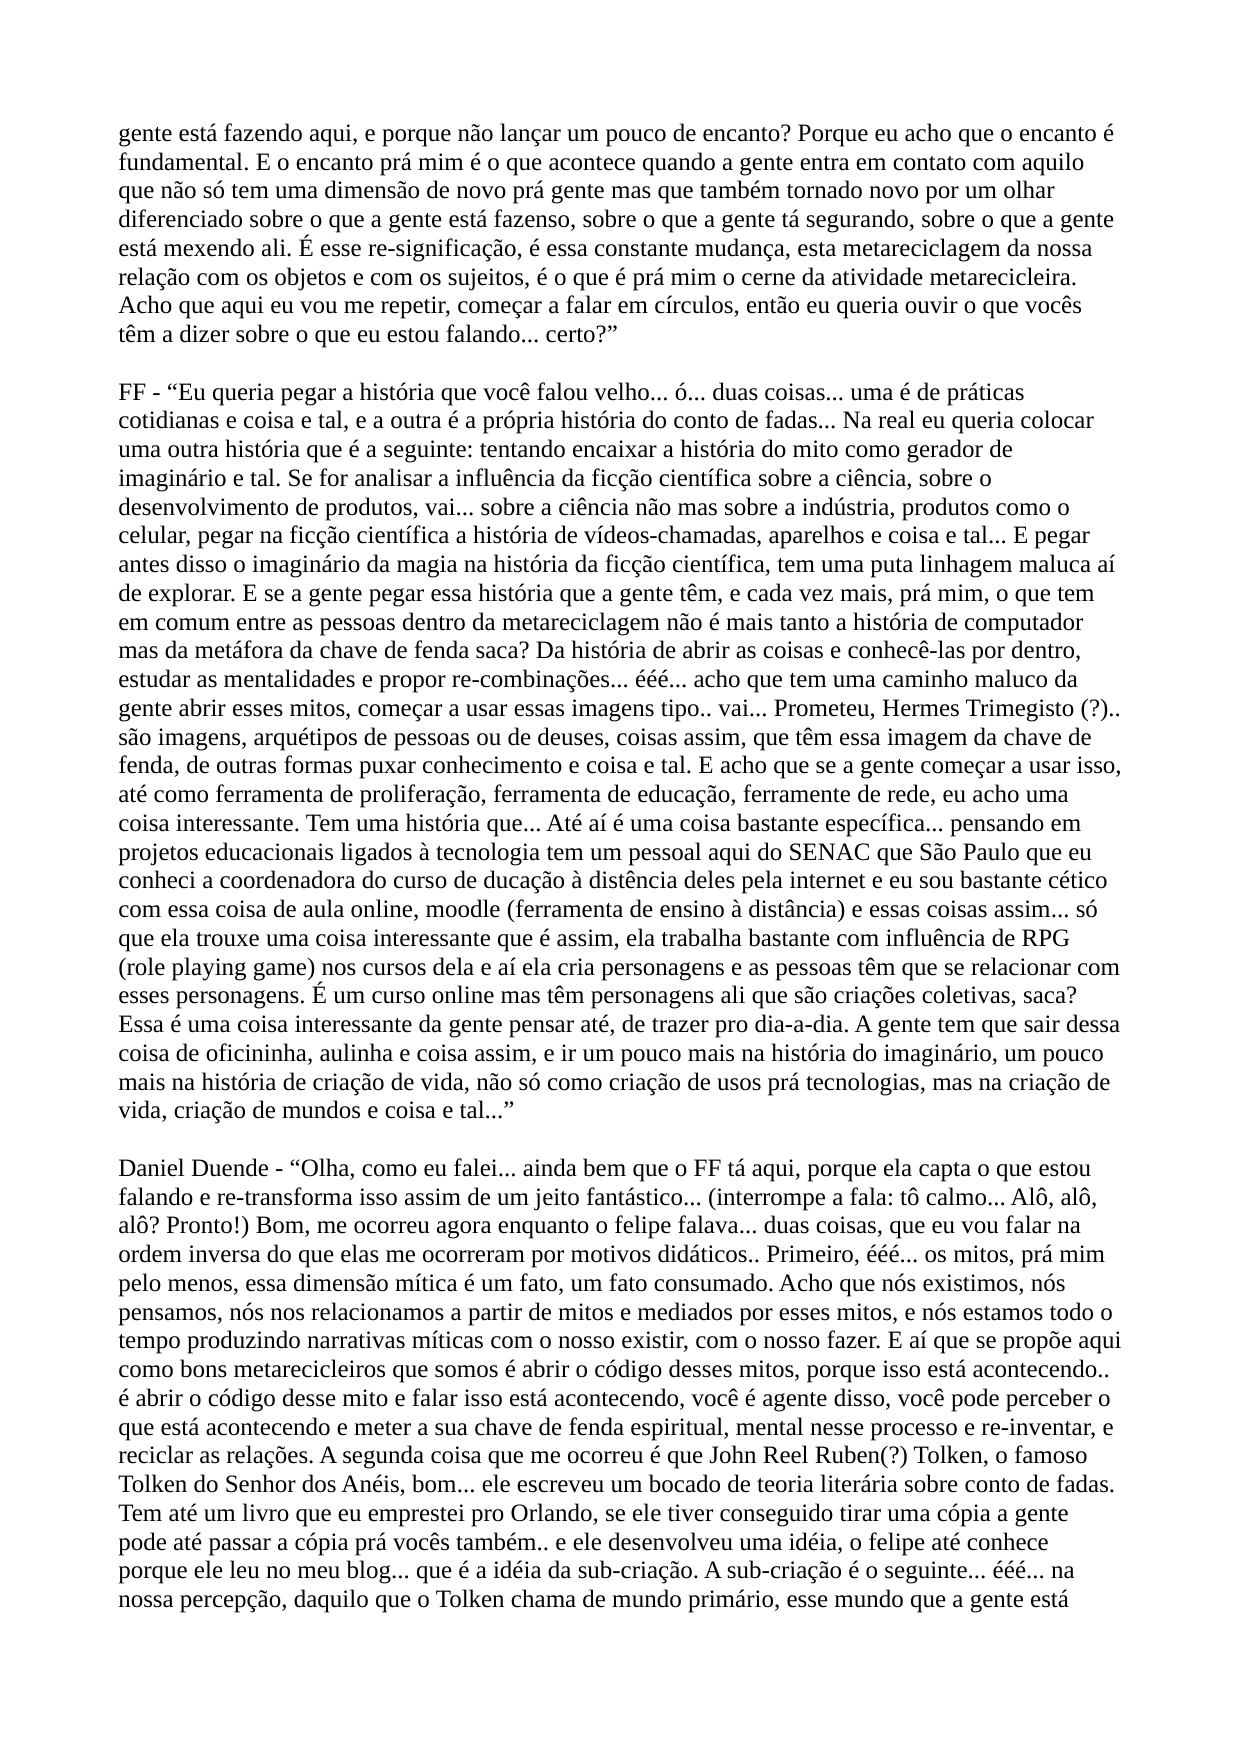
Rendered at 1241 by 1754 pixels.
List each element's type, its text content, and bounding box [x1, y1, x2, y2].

text gente está fazendo aqui, e porque não lançar um pouco de encanto? Porque eu acho que o encanto é fundamental. E o encanto prá mim é o que acontece quando a gente entra em contato com aquilo que não só tem uma dimensão de novo prá gente mas que também tornado novo por um olhar diferenciado sobre o que a gente está fazenso, sobre o que a gente tá segurando, sobre o que a gente está mexendo ali. É esse re-significação, é essa constante mudança, esta metareciclagem da nossa relação com os objetos e com os sujeitos, é o que é prá mim o cerne da atividade metarecicleira. Acho que aqui eu vou me repetir, começar a falar em círculos, então eu queria ouvir o que vocês têm a dizer sobre o que eu estou falando... certo?” [118, 118, 1122, 348]
text FF - “Eu queria pegar a história que você falou velho... ó... duas coisas... uma é de práticas cotidianas e coisa e tal, e a outra é a própria história do conto de fadas... Na real eu queria colocar uma outra história que é a seguinte: tentando encaixar a história do mito como gerador de imaginário e tal. Se for analisar a influência da ficção científica sobre a ciência, sobre o desenvolvimento de produtos, vai... sobre a ciência não mas sobre a indústria, produtos como o celular, pegar na ficção científica a história de vídeos-chamadas, aparelhos e coisa e tal... E pegar antes disso o imaginário da magia na história da ficção científica, tem uma puta linhagem maluca aí de explorar. E se a gente pegar essa história que a gente têm, e cada vez mais, prá mim, o que tem em comum entre as pessoas dentro da metareciclagem não é mais tanto a história de computador mas da metáfora da chave de fenda saca? Da história de abrir as coisas e conhecê-las por dentro, estudar as mentalidades e propor re-combinações... ééé... acho que tem uma caminho maluco da gente abrir esses mitos, começar a usar essas imagens tipo.. vai... Prometeu, Hermes Trimegisto (?).. são imagens, arquétipos de pessoas ou de deuses, coisas assim, que têm essa imagem da chave de fenda, de outras formas puxar conhecimento e coisa e tal. E acho que se a gente começar a usar isso, até como ferramenta de proliferação, ferramenta de educação, ferramente de rede, eu acho uma coisa interessante. Tem uma história que... Até aí é uma coisa bastante específica... pensando em projetos educacionais ligados à tecnologia tem um pessoal aqui do SENAC que São Paulo que eu conheci a coordenadora do curso de ducação à distência deles pela internet e eu sou bastante cético com essa coisa de aula online, moodle (ferramenta de ensino à distância) e essas coisas assim... só que ela trouxe uma coisa interessante que é assim, ela trabalha bastante com influência de RPG (role playing game) nos cursos dela e aí ela cria personagens e as pessoas têm que se relacionar com esses personagens. É um curso online mas têm personagens ali que são criações coletivas, saca? Essa é uma coisa interessante da gente pensar até, de trazer pro dia-a-dia. A gente tem que sair dessa coisa de oficininha, aulinha e coisa assim, e ir um pouco mais na história do imaginário, um pouco mais na história de criação de vida, não só como criação de usos prá tecnologias, mas na criação de vida, criação de mundos e coisa e tal...” [118, 377, 1122, 1124]
text Daniel Duende - “Olha, como eu falei... ainda bem que o FF tá aqui, porque ela capta o que estou falando e re-transforma isso assim de um jeito fantástico... (interrompe a fala: tô calmo... Alô, alô, alô? Pronto!) Bom, me ocorreu agora enquanto o felipe falava... duas coisas, que eu vou falar na ordem inversa do que elas me ocorreram por motivos didáticos.. Primeiro, ééé... os mitos, prá mim pelo menos, essa dimensão mítica é um fato, um fato consumado. Acho que nós existimos, nós pensamos, nós nos relacionamos a partir de mitos e mediados por esses mitos, e nós estamos todo o tempo produzindo narrativas míticas com o nosso existir, com o nosso fazer. E aí que se propõe aqui como bons metarecicleiros que somos é abrir o código desses mitos, porque isso está acontecendo.. é abrir o código desse mito e falar isso está acontecendo, você é agente disso, você pode perceber o que está acontecendo e meter a sua chave de fenda espiritual, mental nesse processo e re-inventar, e reciclar as relações. A segunda coisa que me ocorreu é que John Reel Ruben(?) Tolken, o famoso Tolken do Senhor dos Anéis, bom... ele escreveu um bocado de teoria literária sobre conto de fadas. Tem até um livro que eu emprestei pro Orlando, se ele tiver conseguido tirar uma cópia a gente pode até passar a cópia prá vocês também.. e ele desenvolveu uma idéia, o felipe até conhece porque ele leu no meu blog... que é a idéia da sub-criação. A sub-criação é o seguinte... ééé... na nossa percepção, daquilo que o Tolken chama de mundo primário, esse mundo que a gente está [118, 1153, 1122, 1613]
